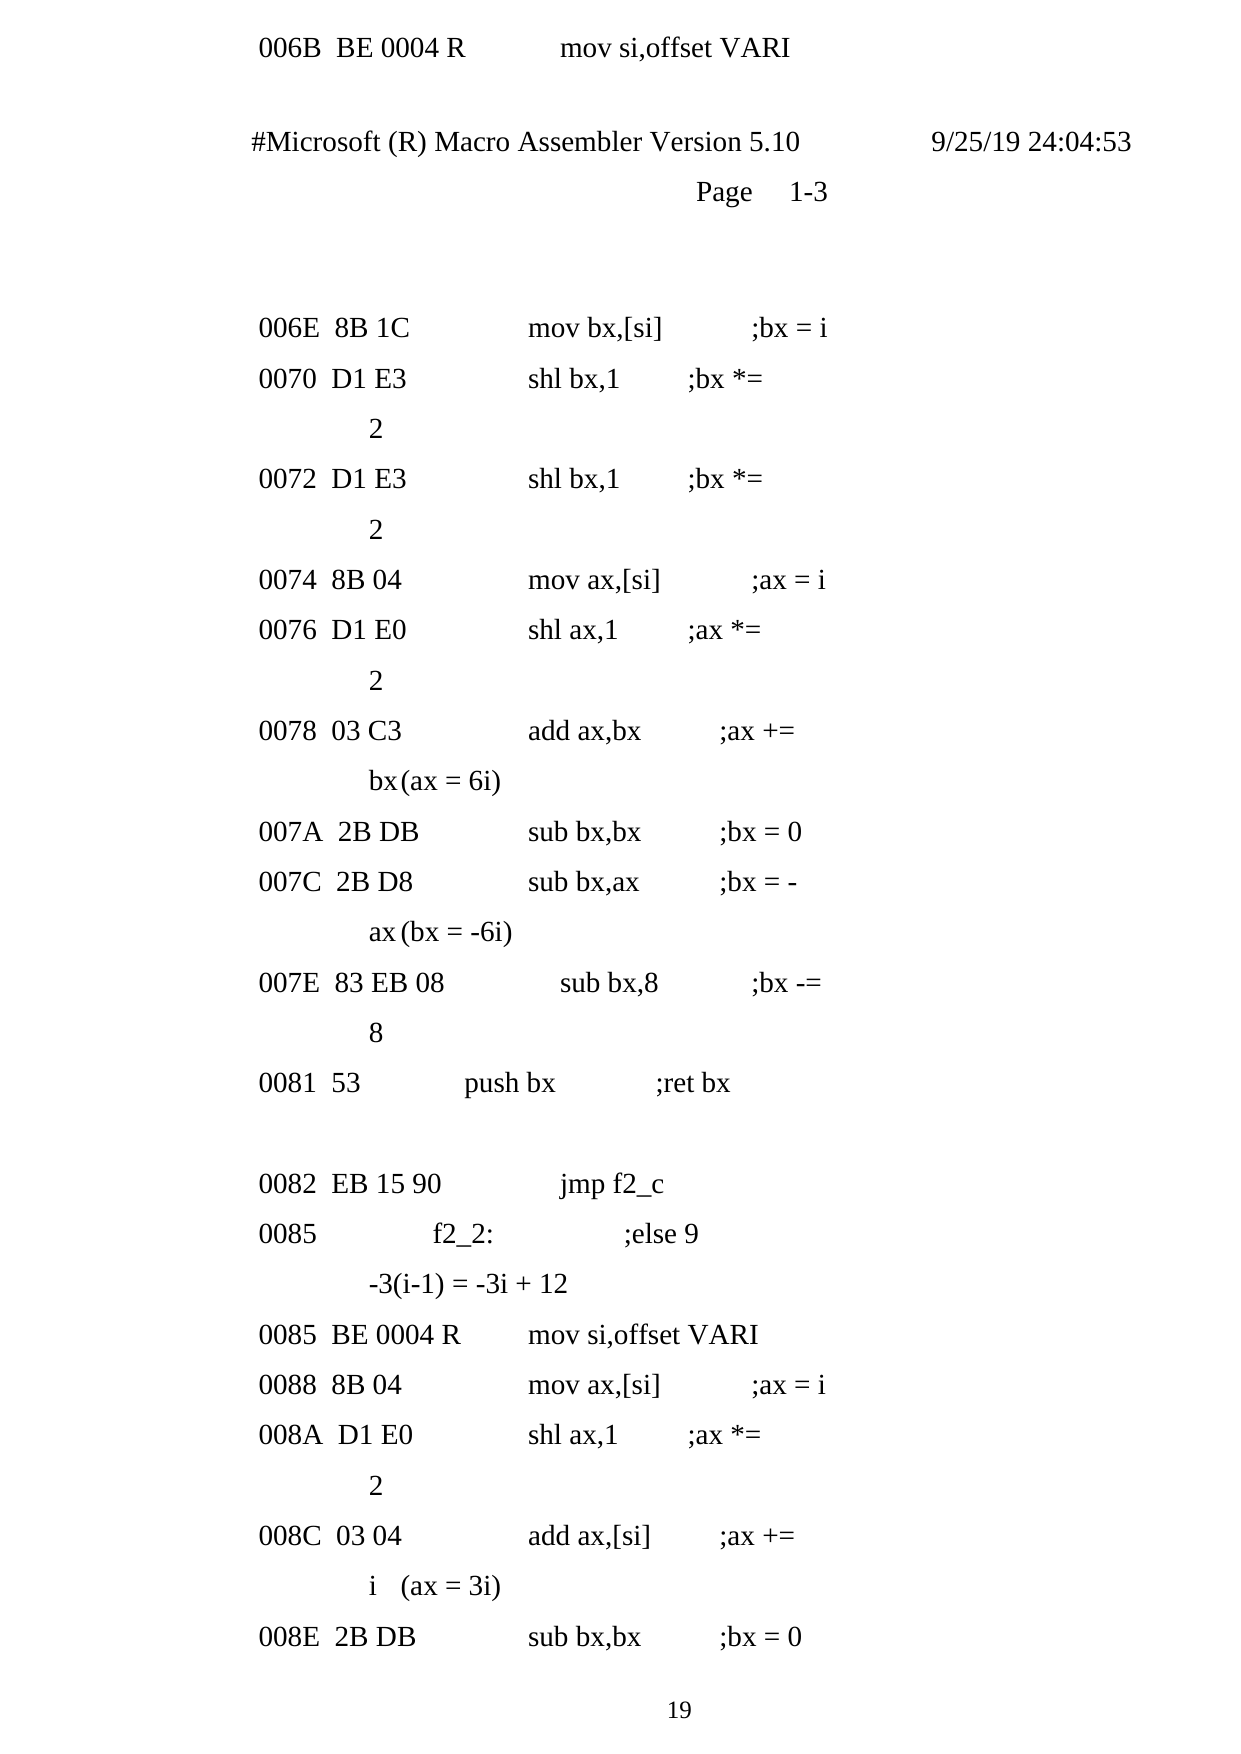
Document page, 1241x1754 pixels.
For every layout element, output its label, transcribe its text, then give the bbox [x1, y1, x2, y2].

text 0078 03 C3 add ax,bx ;ax += [177, 713, 1181, 747]
text 2 [177, 411, 1181, 445]
text 006E 8B 1C mov bx,[si] ;bx = i [177, 311, 1181, 344]
text 007A 2B DB sub bx,bx ;bx = 0 [177, 814, 1181, 847]
text -3(i-1) = -3i + 12 [177, 1267, 1181, 1300]
text 2 [177, 1468, 1181, 1501]
text #Microsoft (R) Macro Assembler Version 5.10 9/25/19 24:04:53 [177, 124, 1181, 157]
text 2 [177, 663, 1181, 696]
text 008A D1 E0 shl ax,1 ;ax *= [177, 1417, 1181, 1451]
text 0081 53 push bx ;ret bx [177, 1065, 1181, 1099]
text 0076 D1 E0 shl ax,1 ;ax *= [177, 612, 1181, 646]
text 008C 03 04 add ax,[si] ;ax += [177, 1518, 1181, 1552]
text bx (ax = 6i) [177, 763, 1181, 797]
text i (ax = 3i) [177, 1568, 1181, 1602]
text 0070 D1 E3 shl bx,1 ;bx *= [177, 361, 1181, 394]
text 007C 2B D8 sub bx,ax ;bx = - [177, 864, 1181, 898]
text 0074 8B 04 mov ax,[si] ;ax = i [177, 562, 1181, 596]
text 0082 EB 15 90 jmp f2_c [177, 1166, 1181, 1199]
text 0085 BE 0004 R mov si,offset VARI [177, 1317, 1181, 1350]
text 2 [177, 512, 1181, 545]
text Page 1-3 [177, 174, 1181, 208]
text 007E 83 EB 08 sub bx,8 ;bx -= [177, 965, 1181, 998]
text 008E 2B DB sub bx,bx ;bx = 0 [177, 1619, 1181, 1652]
text ax (bx = -6i) [177, 914, 1181, 948]
text 0085 f2_2: ;else 9 [177, 1216, 1181, 1250]
text 0072 D1 E3 shl bx,1 ;bx *= [177, 462, 1181, 495]
text 0088 8B 04 mov ax,[si] ;ax = i [177, 1367, 1181, 1401]
text 006B BE 0004 R mov si,offset VARI [177, 30, 1181, 64]
text 8 [177, 1015, 1181, 1048]
